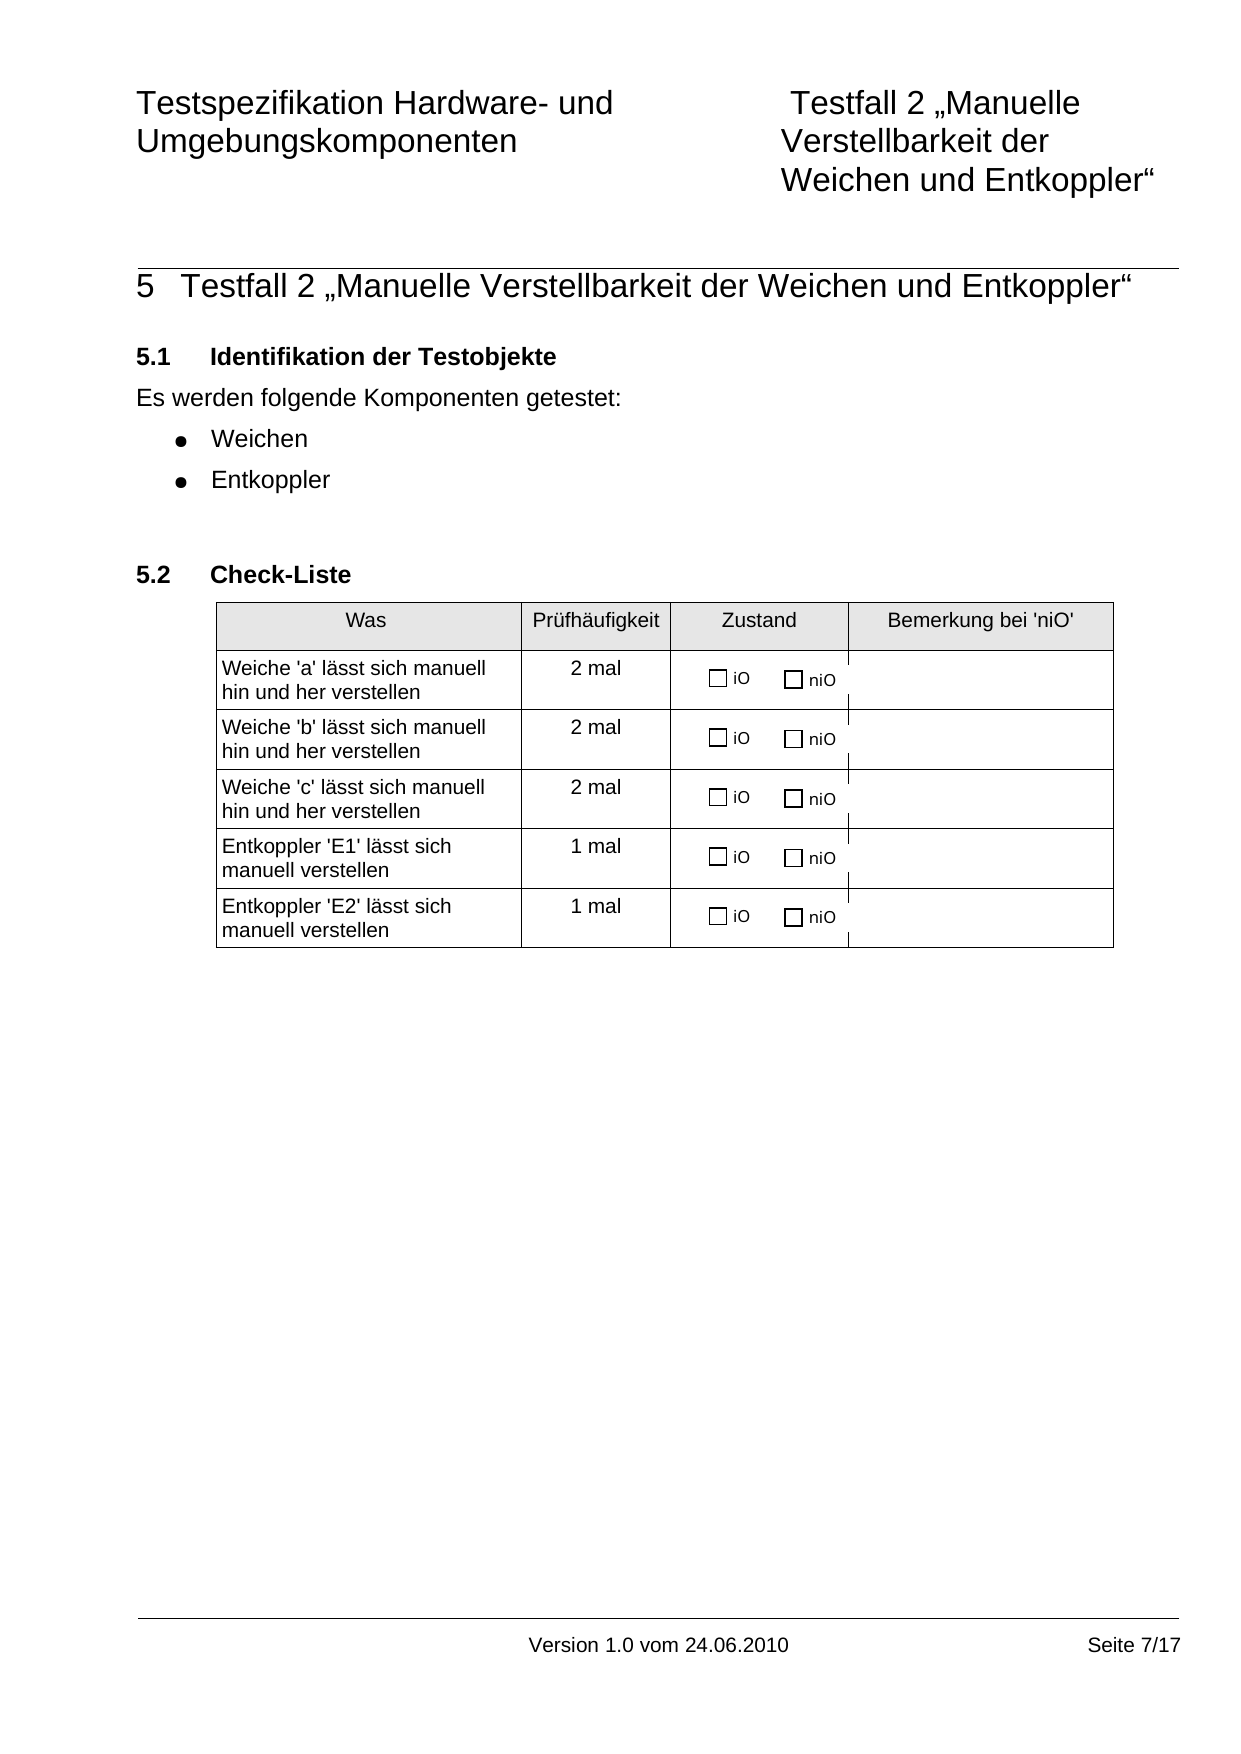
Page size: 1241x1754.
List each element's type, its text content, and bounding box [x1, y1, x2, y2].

table_cell [849, 770, 1113, 828]
table_cell [849, 710, 1113, 769]
table_cell [671, 889, 848, 947]
table_cell [671, 829, 848, 888]
table_cell 2 mal [522, 651, 670, 709]
list Weichen [173, 424, 1181, 453]
list Entkoppler [173, 466, 1181, 494]
table_cell Weiche 'b' lässt sich manuell hin und her verstellen [217, 710, 521, 769]
table_cell [671, 770, 848, 828]
table_cell 2 mal [522, 770, 670, 828]
table_header Prüfhäufigkeit [522, 603, 670, 650]
table_cell [671, 710, 848, 769]
table_header Bemerkung bei 'niO' [849, 603, 1113, 650]
table_header Zustand [671, 603, 848, 650]
table_cell Weiche 'a' lässt sich manuell hin und her verstellen [217, 651, 521, 709]
table_cell Weiche 'c' lässt sich manuell hin und her verstellen [217, 770, 521, 828]
table_cell Entkoppler 'E1' lässt sich manuell verstellen [217, 829, 521, 888]
subtitle Testfall 2 „Manuelle Verstellbarkeit der Weichen und Entkoppler“ [136, 289, 1048, 304]
subtitle Testfall 2 „Manuelle Verstellbarkeit der Weichen und Entkoppler“ [1070, 289, 1181, 304]
table_cell Entkoppler 'E2' lässt sich manuell verstellen [217, 889, 521, 947]
text Es werden folgende Komponenten getestet: [136, 383, 1181, 412]
table_cell 1 mal [522, 889, 670, 947]
subtitle Check-Liste [136, 561, 1181, 589]
table_cell 2 mal [522, 710, 670, 769]
table_header Was [217, 603, 521, 650]
table_cell [671, 651, 848, 709]
table_cell [849, 651, 1113, 709]
table_cell [849, 889, 1113, 947]
table_cell [849, 829, 1113, 888]
table_cell 1 mal [522, 829, 670, 888]
subtitle Identifikation der Testobjekte [136, 342, 1181, 371]
